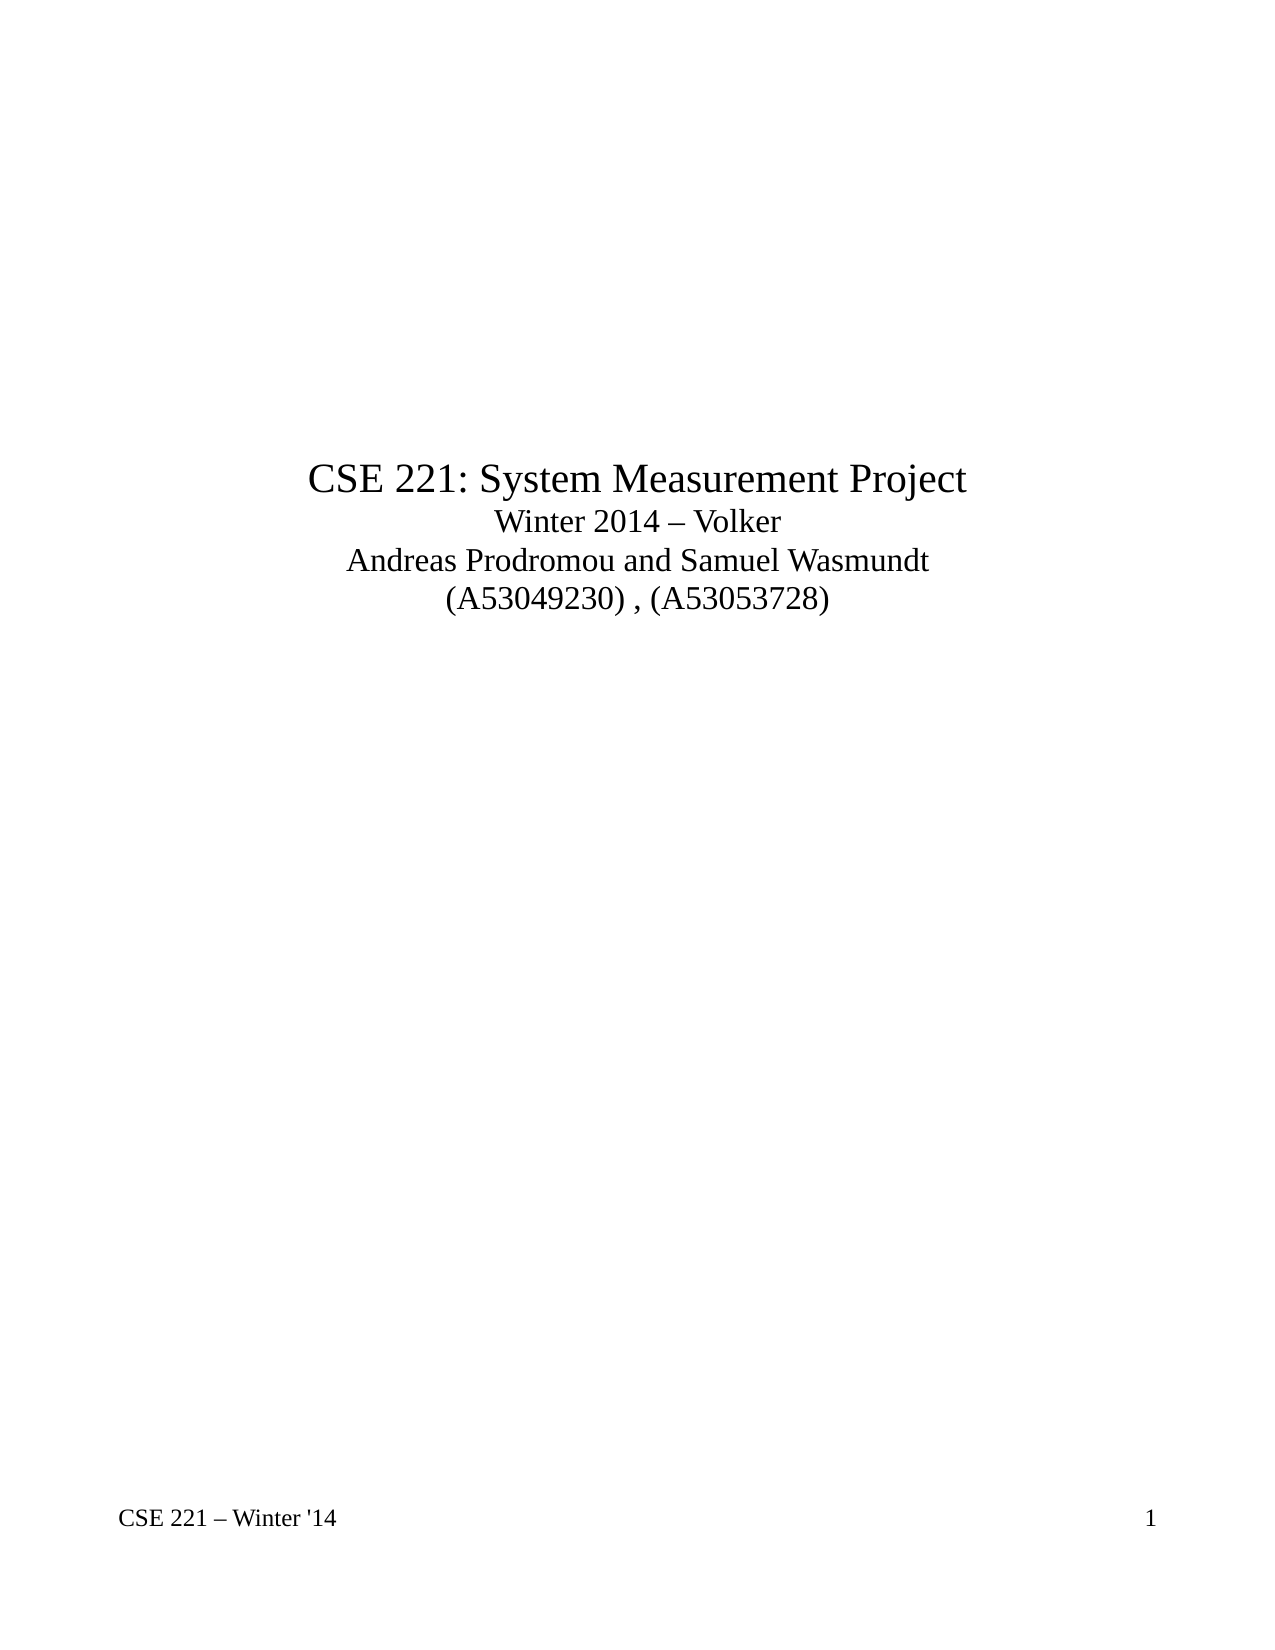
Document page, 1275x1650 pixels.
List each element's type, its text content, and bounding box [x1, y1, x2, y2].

text Andreas Prodromou and Samuel Wasmundt [118, 540, 1157, 578]
text Winter 2014 – Volker [118, 501, 1157, 540]
text CSE 221: System Measurement Project [118, 453, 1157, 501]
text (A53049230) , (A53053728) [118, 578, 1157, 616]
